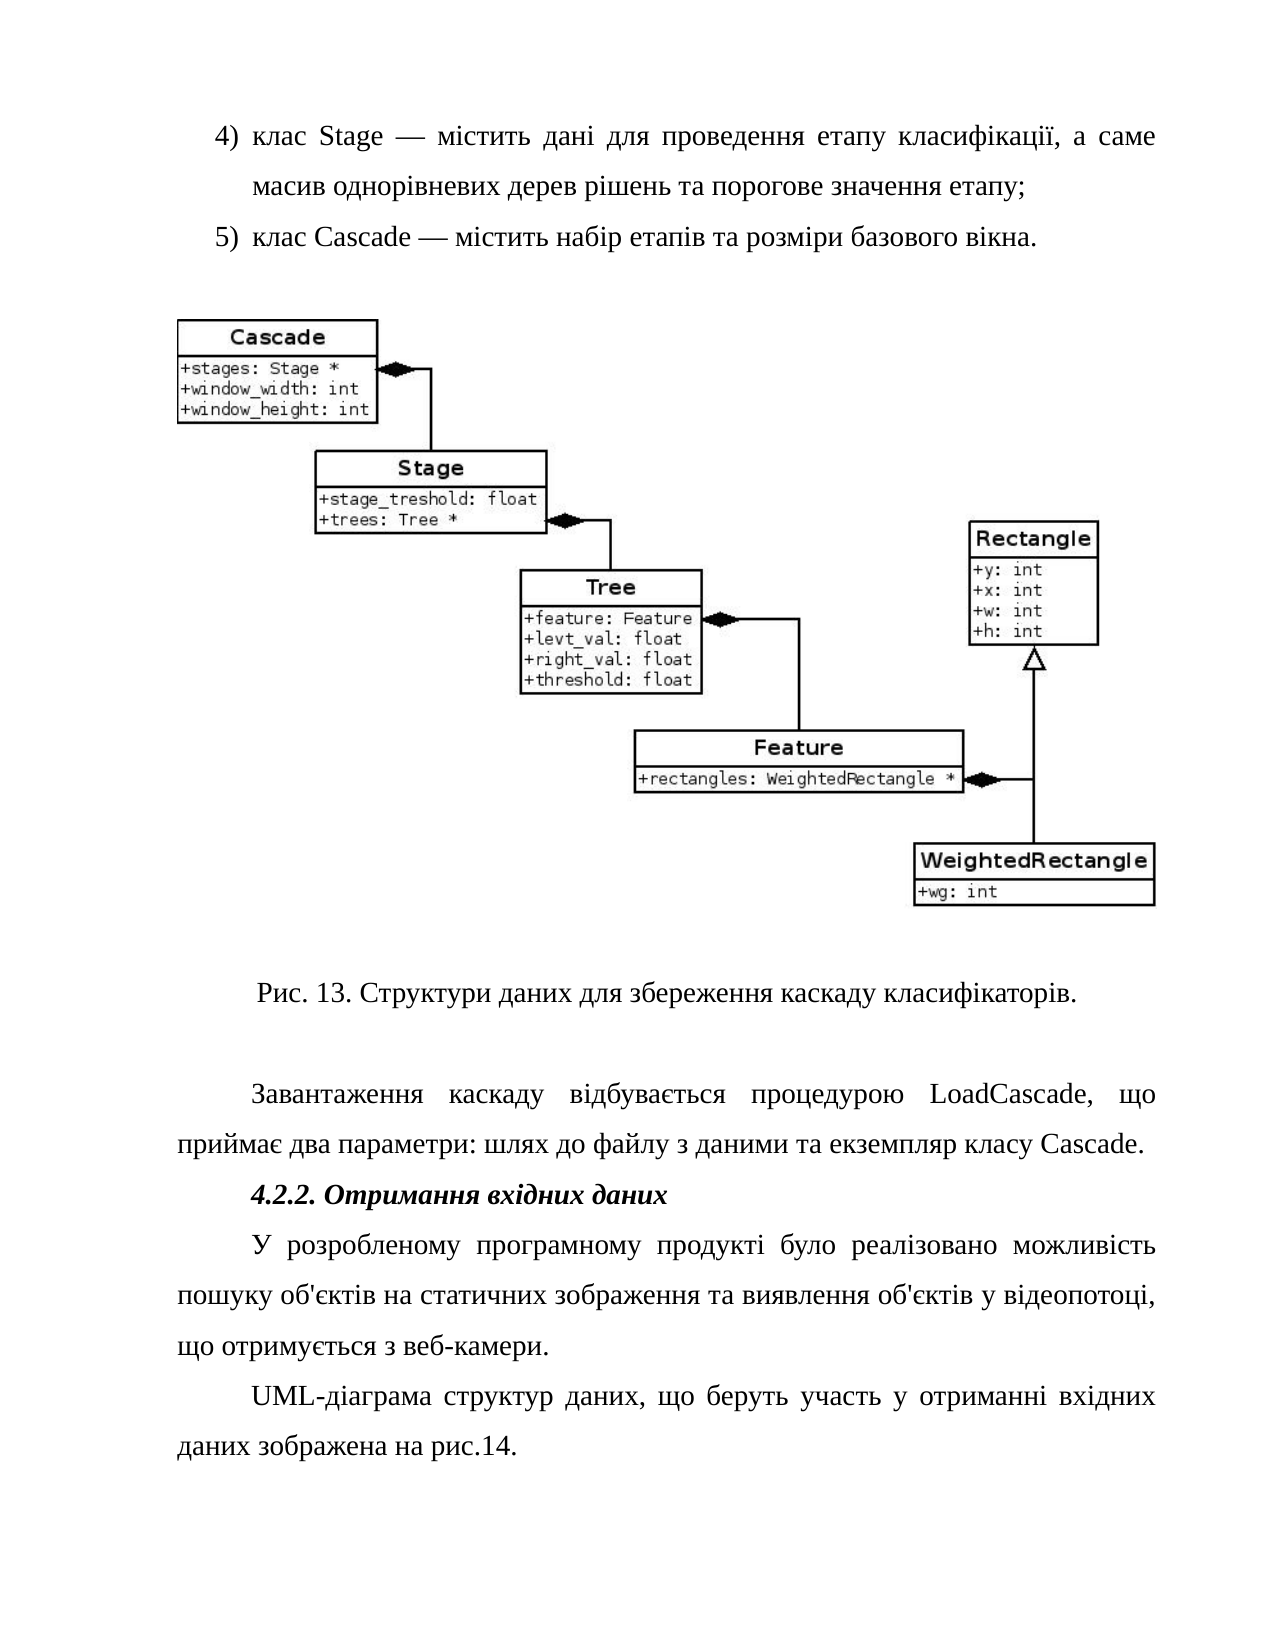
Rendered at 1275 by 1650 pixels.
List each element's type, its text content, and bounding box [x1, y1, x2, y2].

text У розробленому програмному продукті було реалізовано можливість пошуку об'єктів на статичних зображення та виявлення об'єктів у відеопотоці, що отримується з веб-камери. [177, 1227, 1157, 1361]
list клас Cascade — містить набір етапів та розміри базового вікна. [214, 219, 1157, 252]
text Рис. 13. Структури даних для збереження каскаду класифікаторів. [177, 976, 1157, 1009]
picture [177, 319, 1157, 909]
list клас Stage — містить дані для проведення етапу класифікації, а саме масив однорівневих дерев рішень та порогове значення етапу; [214, 118, 1157, 202]
text 4.2.2. Отримання вхідних даних [177, 1177, 1157, 1210]
text UML-діаграма структур даних, що беруть участь у отриманні вхідних даних зображена на рис.14. [177, 1378, 1157, 1462]
text Завантаження каскаду відбувається процедурою LoadCascade, що приймає два параметри: шлях до файлу з даними та екземпляр класу Cascade. [177, 1076, 1157, 1160]
